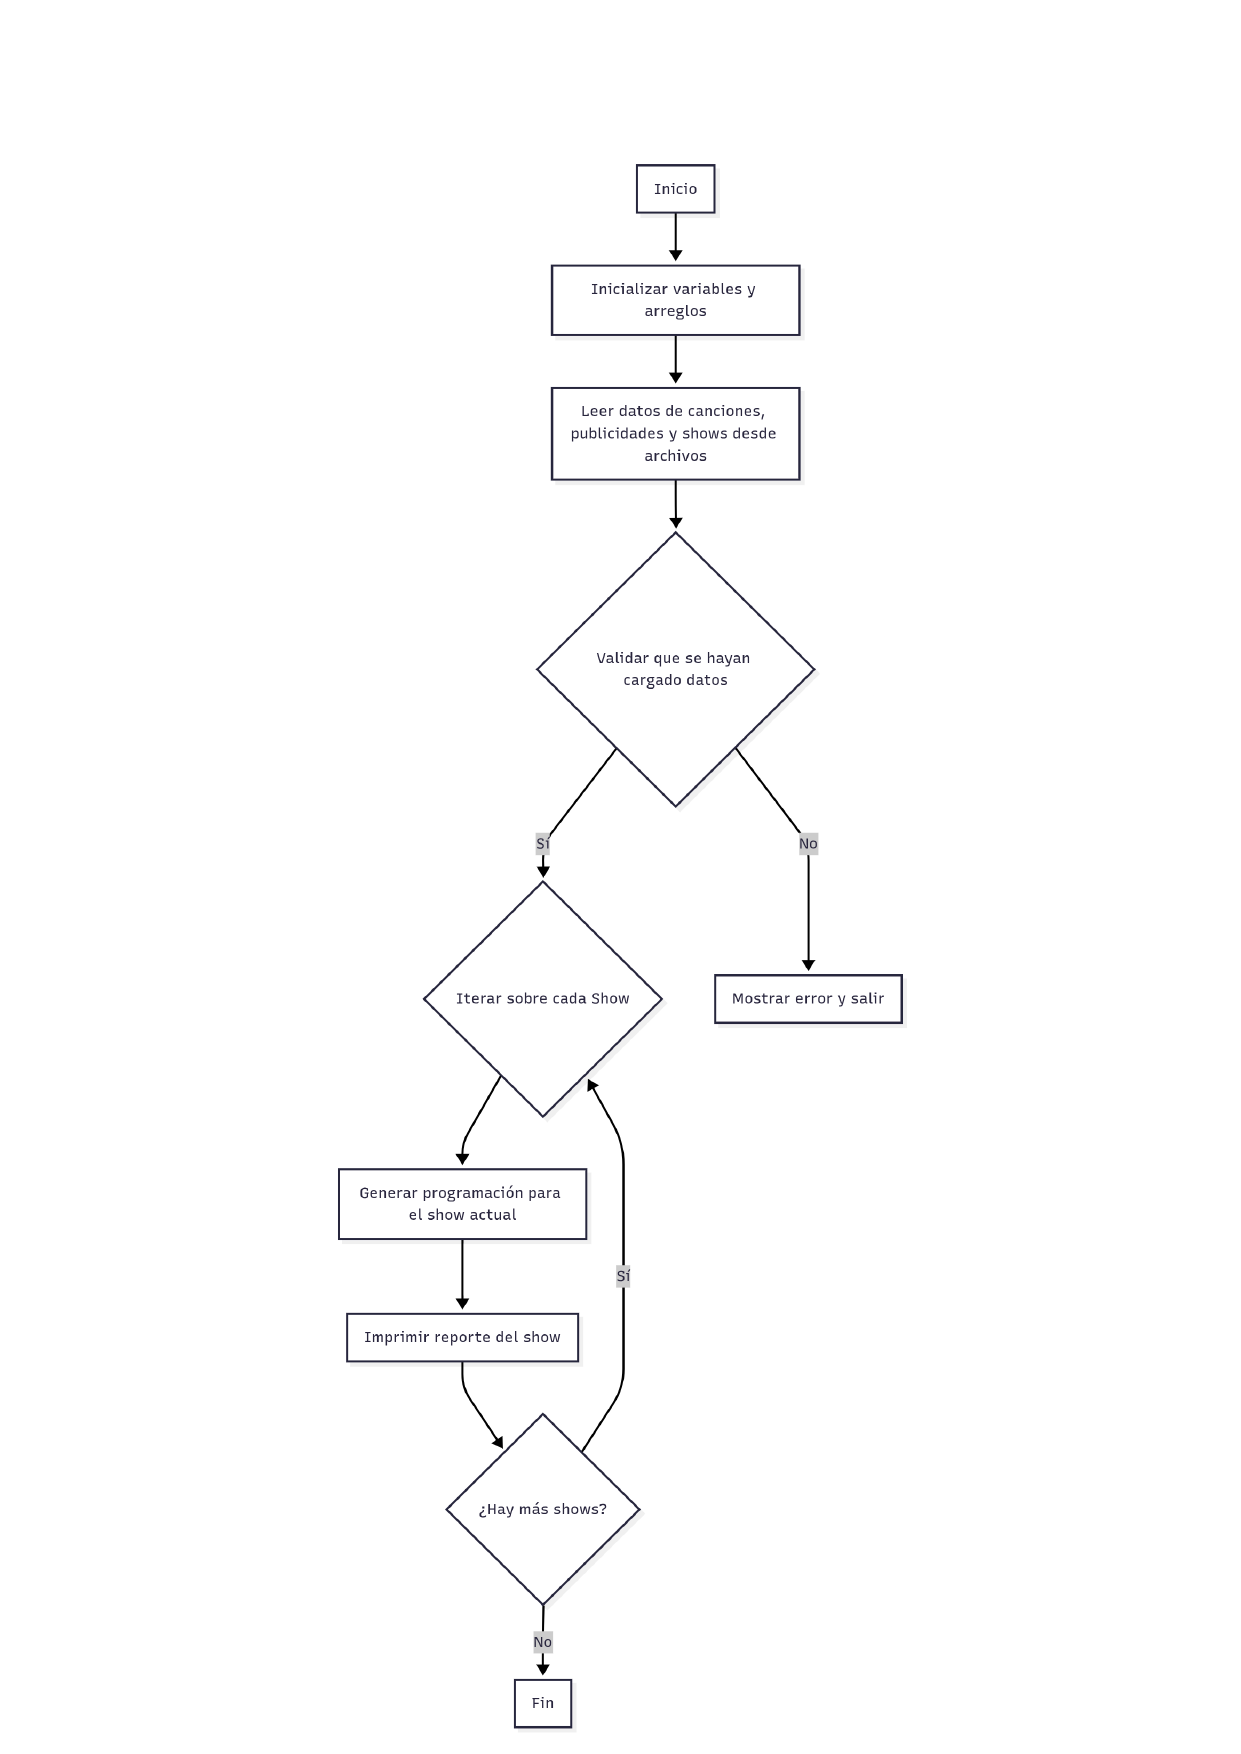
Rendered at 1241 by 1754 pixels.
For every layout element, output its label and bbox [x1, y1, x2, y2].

picture [331, 150, 910, 1743]
